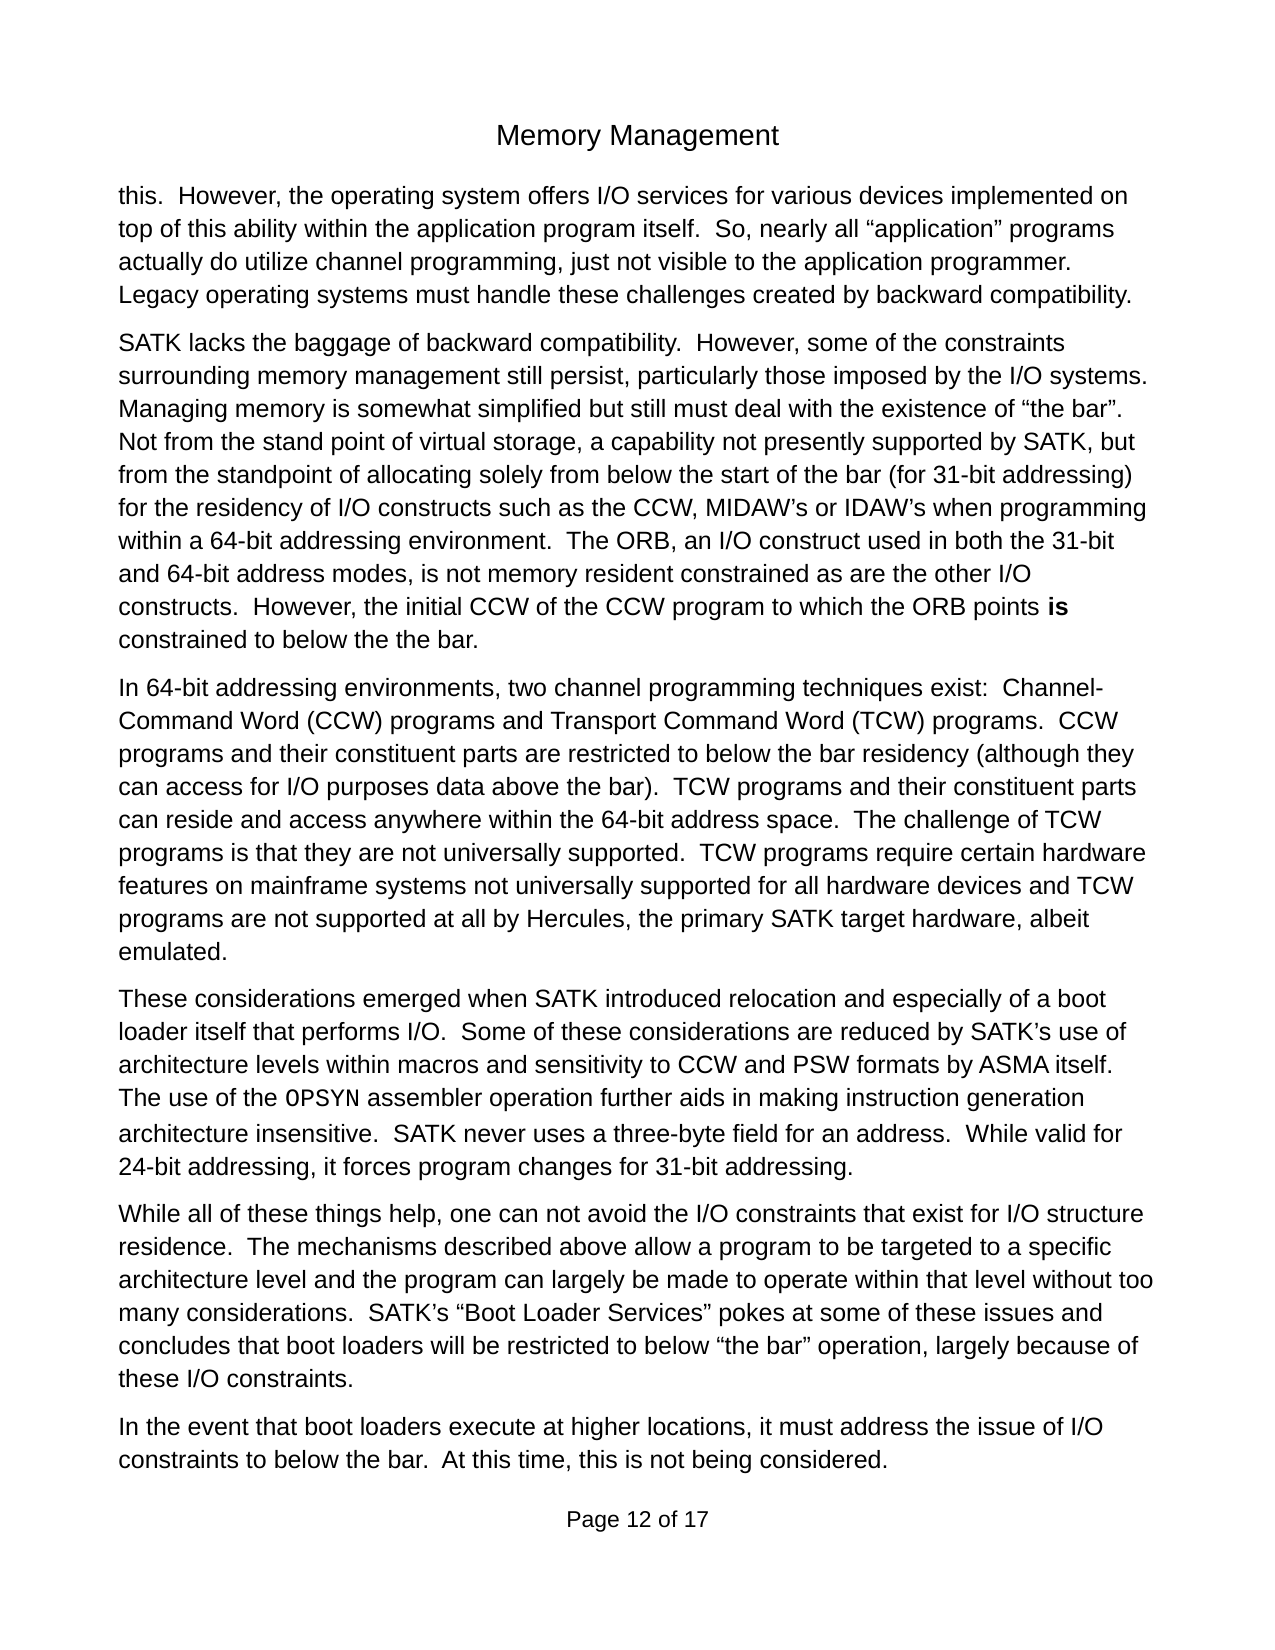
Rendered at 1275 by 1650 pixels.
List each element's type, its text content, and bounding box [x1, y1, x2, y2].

text this. However, the operating system offers I/O services for various devices implemented on top of this ability within the application program itself. So, nearly all “application” programs actually do utilize channel programming, just not visible to the application programmer. Legacy operating systems must handle these challenges created by backward compatibility. [118, 181, 1157, 309]
text SATK lacks the baggage of backward compatibility. However, some of the constraints surrounding memory management still persist, particularly those imposed by the I/O systems. Managing memory is somewhat simplified but still must deal with the existence of “the bar”. Not from the stand point of virtual storage, a capability not presently supported by SATK, but from the standpoint of allocating solely from below the start of the bar (for 31-bit addressing) for the residency of I/O constructs such as the CCW, MIDAW’s or IDAW’s when programming within a 64-bit addressing environment. The ORB, an I/O construct used in both the 31-bit and 64-bit address modes, is not memory resident constrained as are the other I/O constructs. However, the initial CCW of the CCW program to which the ORB points is constrained to below the the bar. [118, 328, 1157, 654]
text In the event that boot loaders execute at higher locations, it must address the issue of I/O constraints to below the bar. At this time, this is not being considered. [118, 1412, 1157, 1474]
text While all of these things help, one can not avoid the I/O constraints that exist for I/O structure residence. The mechanisms described above allow a program to be targeted to a specific architecture level and the program can largely be made to operate within that level without too many considerations. SATK’s “Boot Loader Services” pokes at some of these issues and concludes that boot loaders will be restricted to below “the bar” operation, largely because of these I/O constraints. [118, 1199, 1157, 1393]
text In 64-bit addressing environments, two channel programming techniques exist: Channel-Command Word (CCW) programs and Transport Command Word (TCW) programs. CCW programs and their constituent parts are restricted to below the bar residency (although they can access for I/O purposes data above the bar). TCW programs and their constituent parts can reside and access anywhere within the 64-bit address space. The challenge of TCW programs is that they are not universally supported. TCW programs require certain hardware features on mainframe systems not universally supported for all hardware devices and TCW programs are not supported at all by Hercules, the primary SATK target hardware, albeit emulated. [118, 673, 1157, 966]
text These considerations emerged when SATK introduced relocation and especially of a boot loader itself that performs I/O. Some of these considerations are reduced by SATK’s use of architecture levels within macros and sensitivity to CCW and PSW formats by ASMA itself. The use of the OPSYN assembler operation further aids in making instruction generation architecture insensitive. SATK never uses a three-byte field for an address. While valid for 24-bit addressing, it forces program changes for 31-bit addressing. [118, 984, 1157, 1180]
